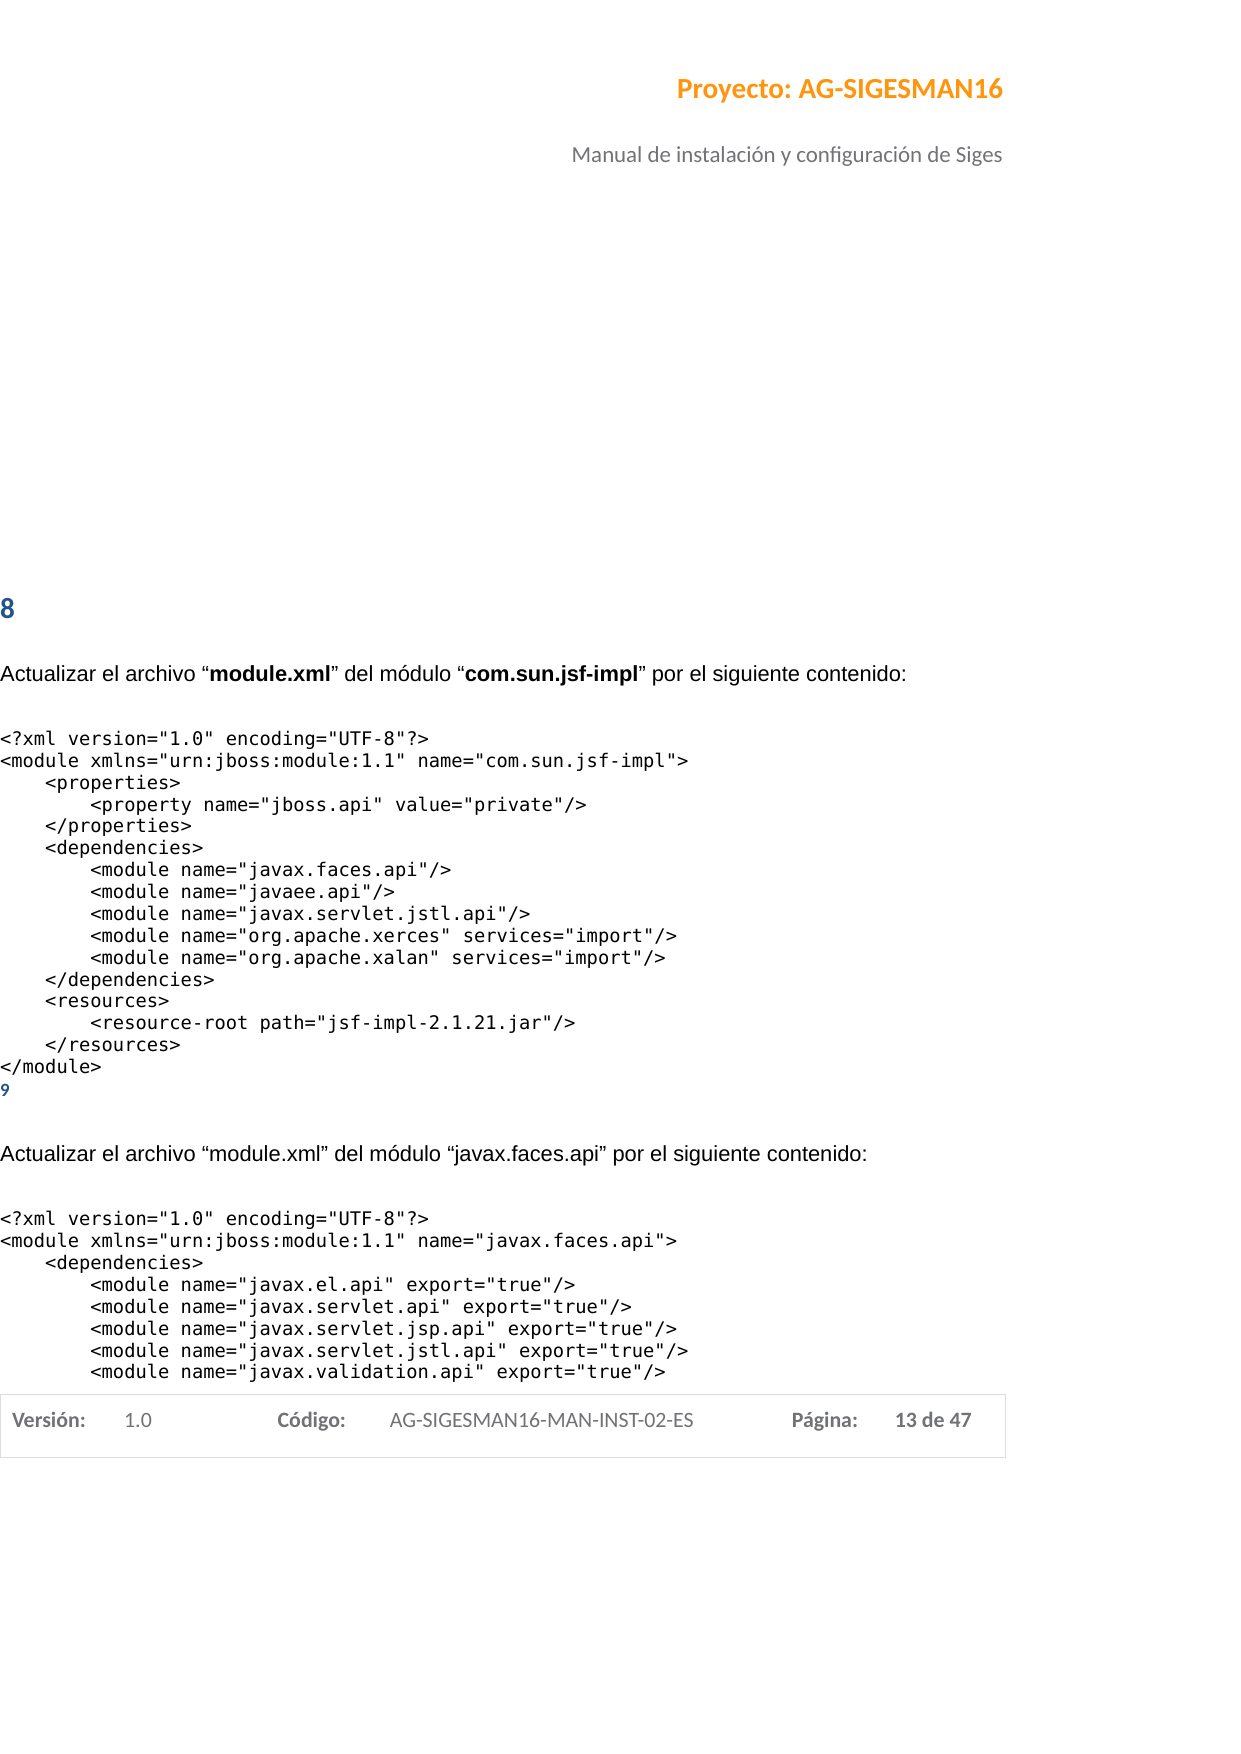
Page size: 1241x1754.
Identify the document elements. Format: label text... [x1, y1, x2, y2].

text Actualizar el archivo “module.xml” del módulo “com.sun.jsf-impl” por el siguiente contenido: [0, 661, 1240, 686]
text Actualizar el archivo “module.xml” del módulo “javax.faces.api” por el siguiente contenido: [0, 1141, 1240, 1166]
text <?xml version="1.0" encoding="UTF-8"?> <module xmlns="urn:jboss:module:1.1" name="javax.faces.api"> <dependencies> <module name="javax.el.api" export="true"/> <module name="javax.servlet.api" export="true"/> <module name="javax.servlet.jsp.api" export="true"/> <module name="javax.servlet.jstl.api" export="true"/> <module name="javax.validation.api" export="true"/> [0, 1208, 1240, 1383]
text <?xml version="1.0" encoding="UTF-8"?> <module xmlns="urn:jboss:module:1.1" name="com.sun.jsf-impl"> <properties> <property name="jboss.api" value="private"/> </properties> <dependencies> <module name="javax.faces.api"/> <module name="javaee.api"/> <module name="javax.servlet.jstl.api"/> <module name="org.apache.xerces" services="import"/> <module name="org.apache.xalan" services="import"/> </dependencies> <resources> <resource-root path="jsf-impl-2.1.21.jar"/> </resources> </module> [0, 728, 1240, 1078]
